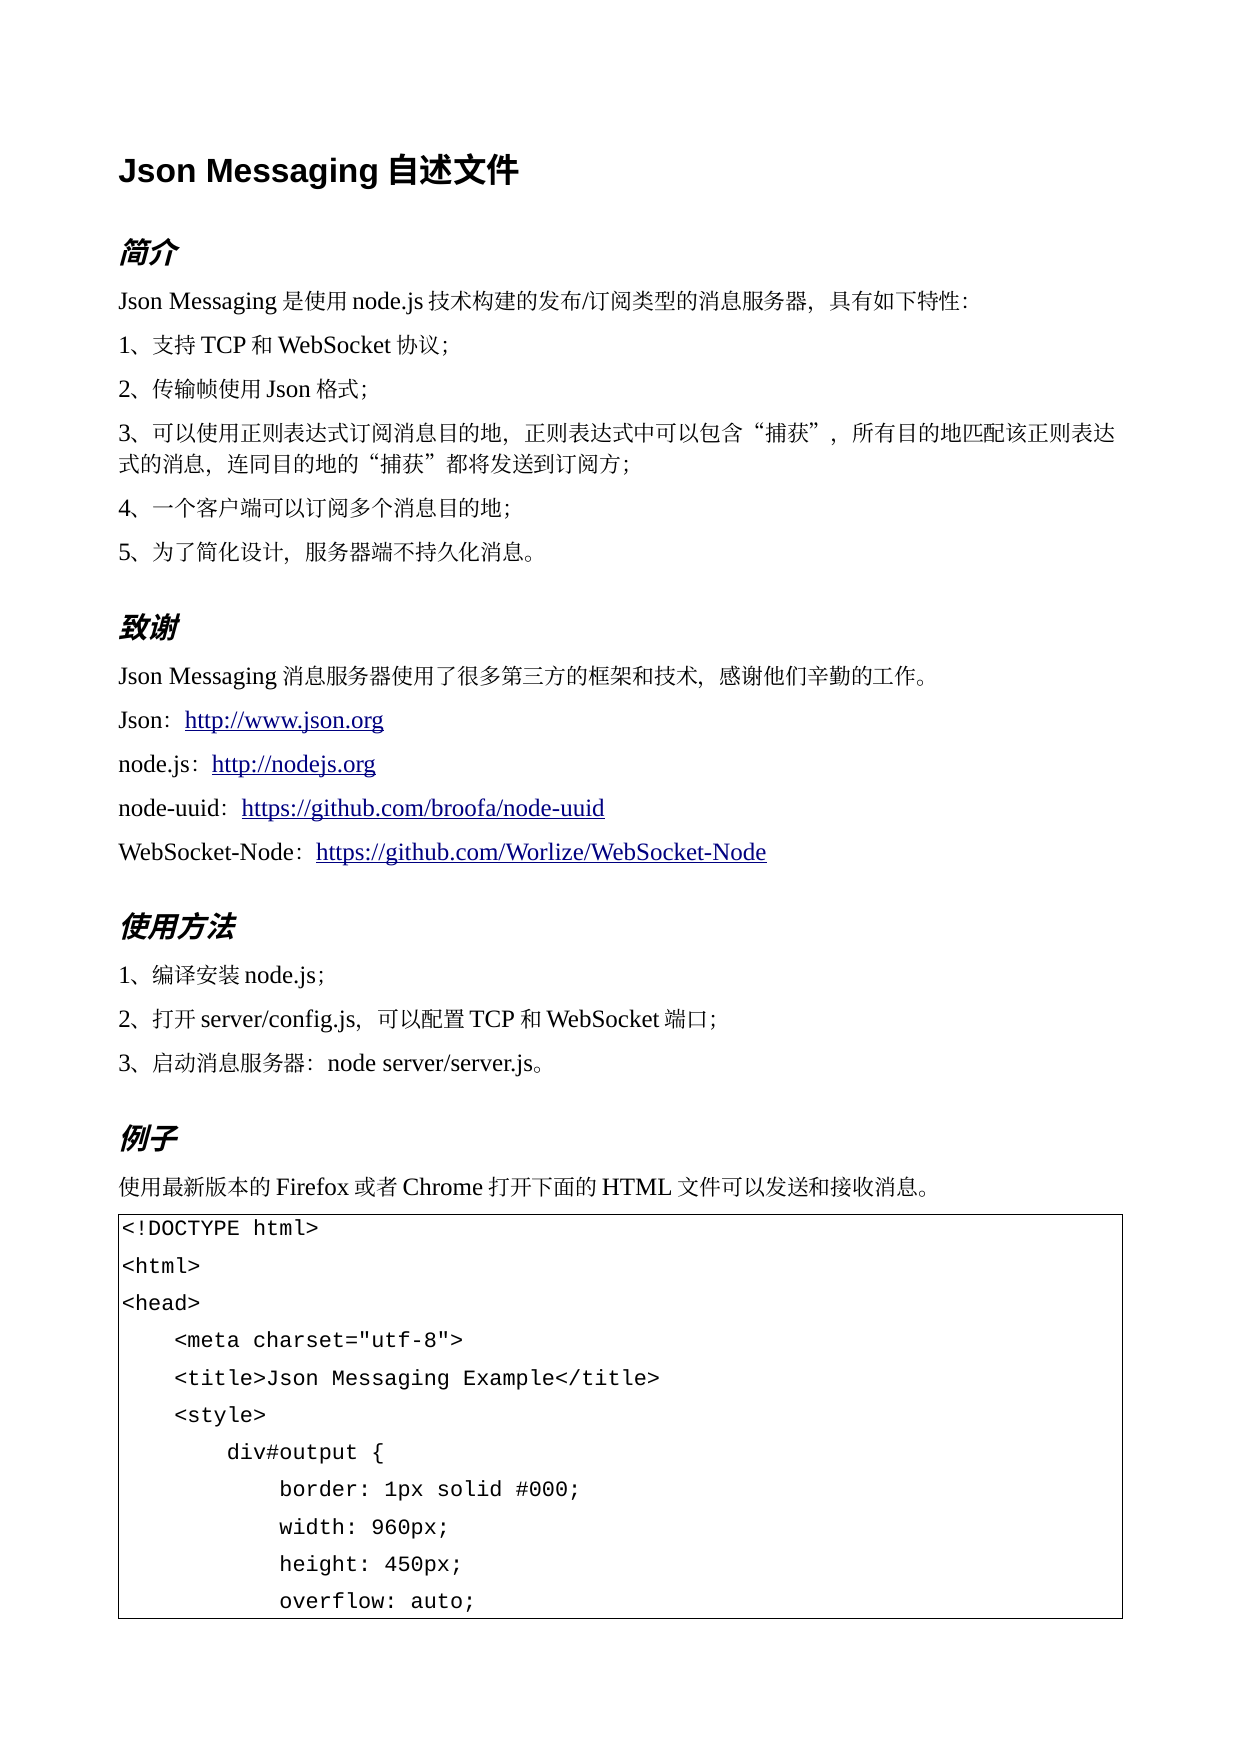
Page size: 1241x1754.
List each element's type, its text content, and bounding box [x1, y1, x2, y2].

text Json：http://www.json.org [118, 703, 1122, 734]
text <meta charset="utf-8"> [119, 1326, 1122, 1354]
subtitle 致谢 [118, 604, 1122, 646]
text node-uuid：https://github.com/broofa/node-uuid [118, 791, 1122, 822]
text node.js：http://nodejs.org [118, 747, 1122, 778]
text 5、为了简化设计，服务器端不持久化消息。 [118, 535, 1122, 567]
subtitle 例子 [118, 1115, 1122, 1158]
text WebSocket-Node：https://github.com/Worlize/WebSocket-Node [118, 835, 1122, 866]
text 1、编译安装node.js； [118, 958, 1122, 990]
text Json Messaging是使用node.js技术构建的发布/订阅类型的消息服务器，具有如下特性： [118, 284, 1122, 315]
text 3、可以使用正则表达式订阅消息目的地，正则表达式中可以包含“捕获”，所有目的地匹配该正则表达式的消息，连同目的地的“捕获”都将发送到订阅方； [118, 416, 1122, 479]
subtitle 使用方法 [118, 904, 1122, 946]
text 2、打开server/config.js，可以配置TCP和WebSocket端口； [118, 1002, 1122, 1034]
text width: 960px; [119, 1512, 1122, 1541]
text Json Messaging消息服务器使用了很多第三方的框架和技术，感谢他们辛勤的工作。 [118, 659, 1122, 690]
text overflow: auto; [119, 1587, 1122, 1618]
subtitle 简介 [118, 229, 1122, 271]
text <!DOCTYPE html> [119, 1215, 1122, 1242]
text 使用最新版本的Firefox或者Chrome打开下面的HTML文件可以发送和接收消息。 [118, 1170, 1122, 1202]
text 2、传输帧使用Json格式； [118, 372, 1122, 403]
text 3、启动消息服务器：node server/server.js。 [118, 1046, 1122, 1078]
text <html> [119, 1251, 1122, 1280]
text <head> [119, 1289, 1122, 1317]
text border: 1px solid #000; [119, 1475, 1122, 1503]
text 1、支持TCP和WebSocket协议； [118, 328, 1122, 359]
text 4、一个客户端可以订阅多个消息目的地； [118, 491, 1122, 523]
text <title>Json Messaging Example</title> [119, 1363, 1122, 1392]
text div#output { [119, 1438, 1122, 1466]
text <style> [119, 1401, 1122, 1429]
subtitle Json Messaging自述文件 [118, 143, 1122, 192]
text height: 450px; [119, 1550, 1122, 1578]
